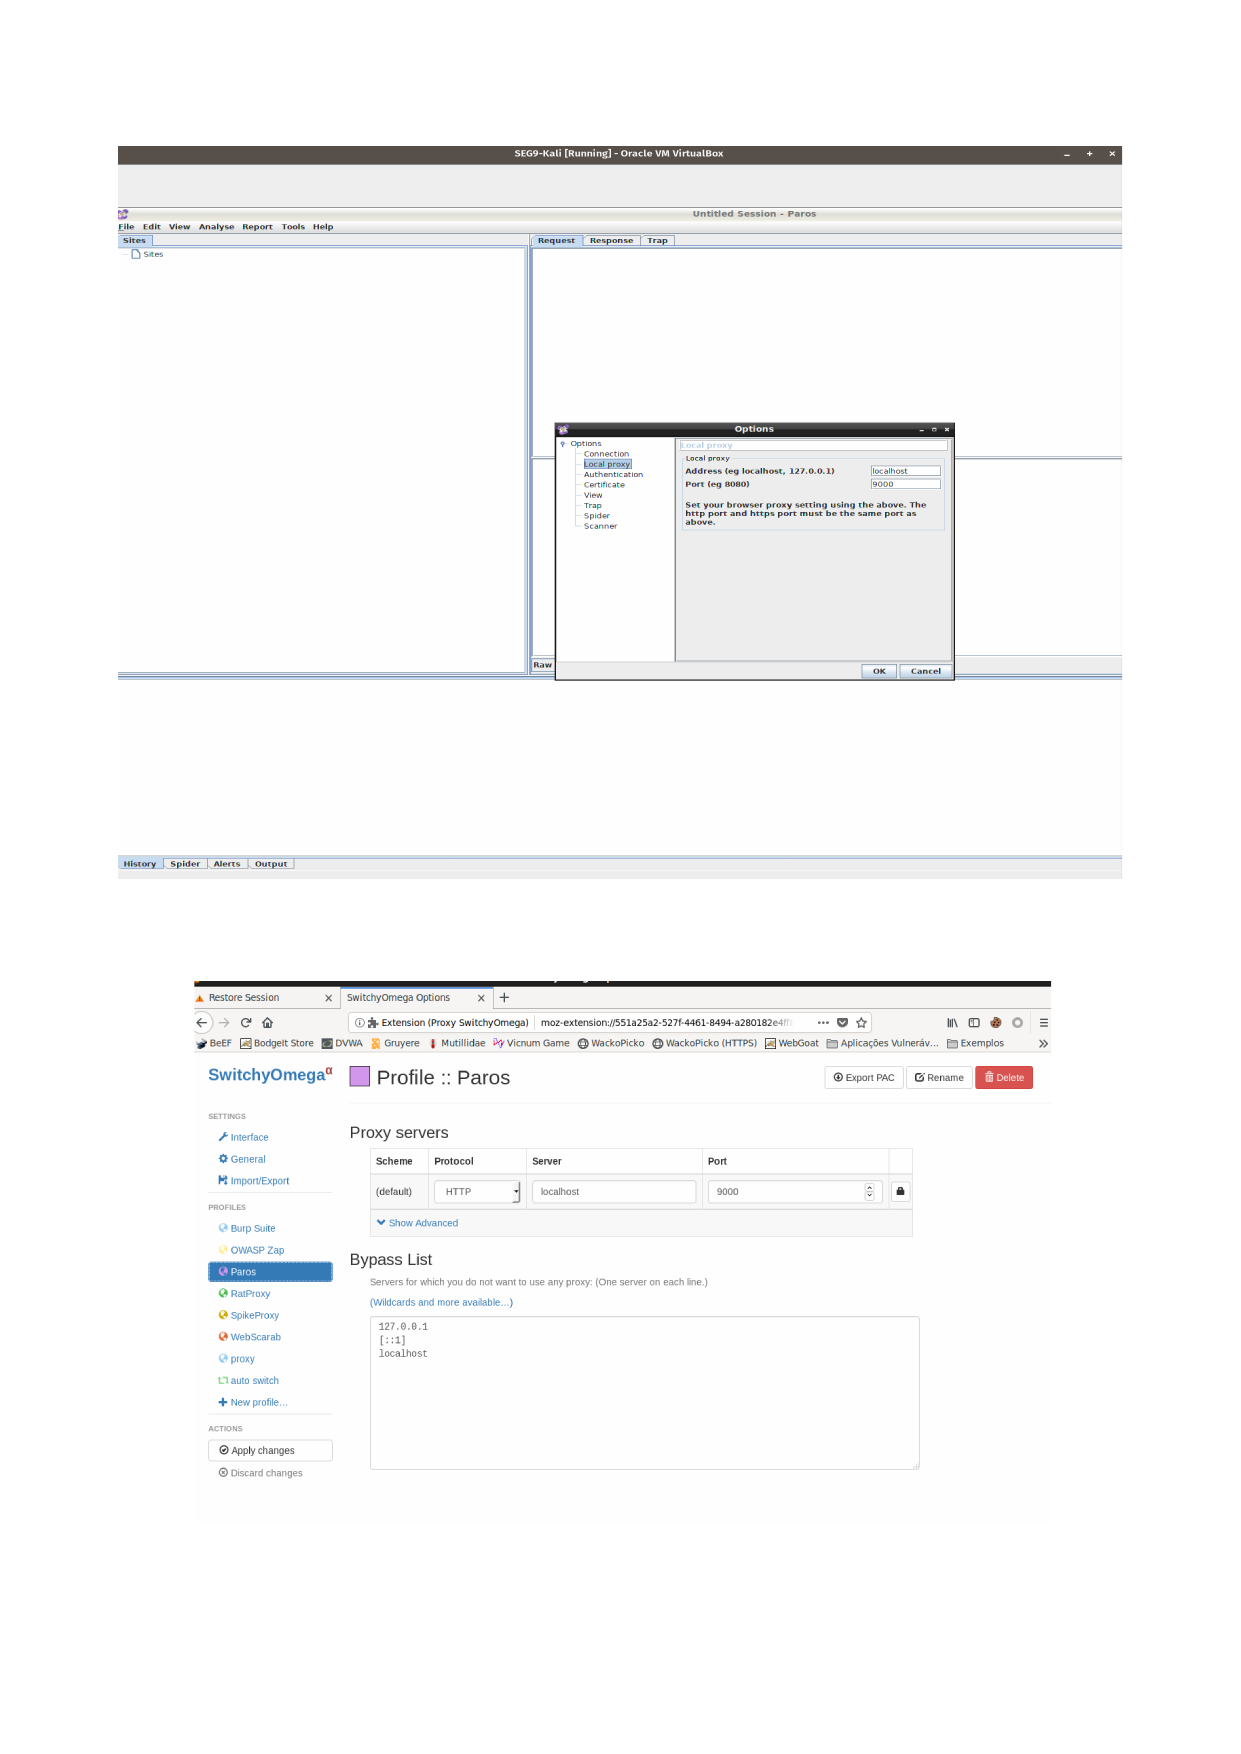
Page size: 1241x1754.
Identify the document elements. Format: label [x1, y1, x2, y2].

picture [118, 146, 1123, 879]
picture [194, 981, 1052, 1523]
